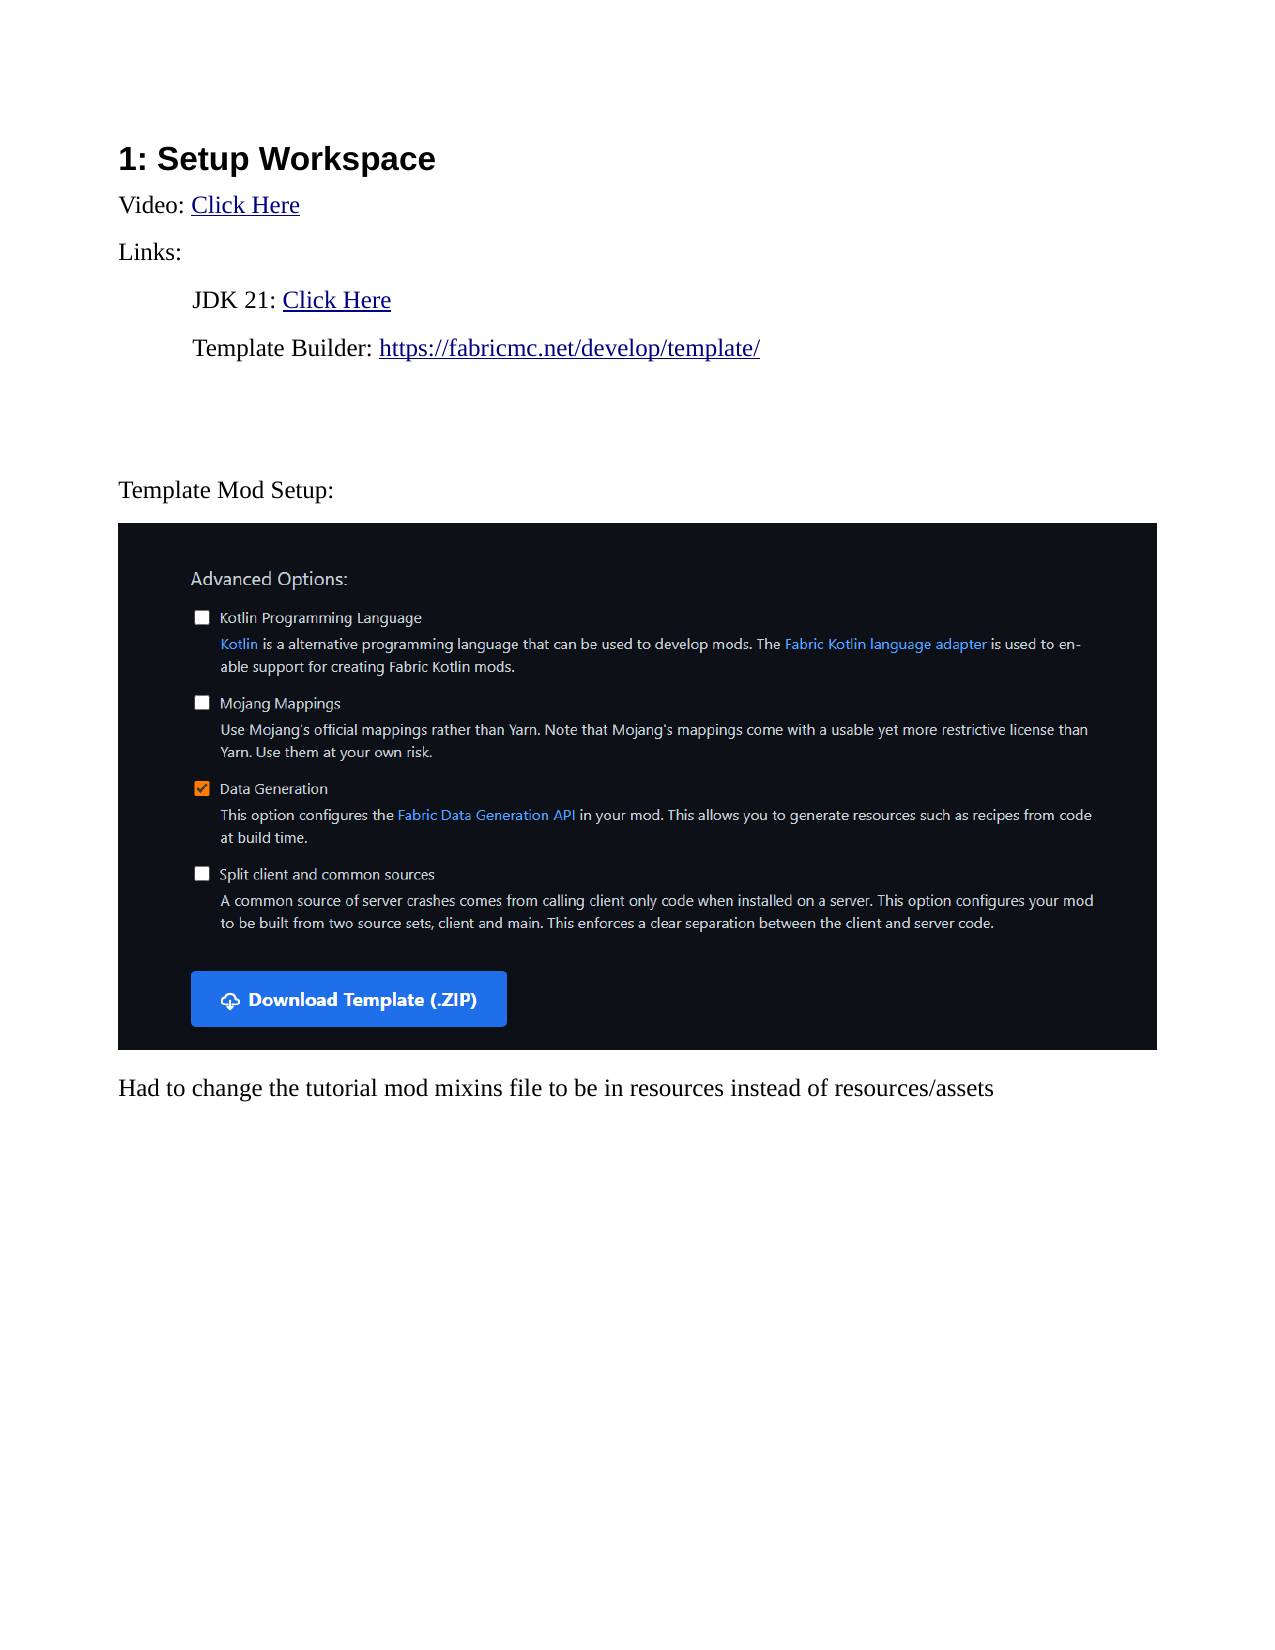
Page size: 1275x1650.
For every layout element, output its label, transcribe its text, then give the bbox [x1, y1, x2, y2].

picture [118, 523, 1157, 1050]
text Template Builder: https://fabricmc.net/develop/template/ [118, 333, 1157, 361]
subtitle 1: Setup Workspace [118, 139, 1157, 177]
text Template Mod Setup: [118, 476, 1157, 504]
text Links: [118, 237, 1157, 266]
text Video: Click Here [118, 190, 1157, 219]
text Had to change the tutorial mod mixins file to be in resources instead of resources/assets [118, 1050, 1157, 1101]
text JDK 21: Click Here [118, 285, 1157, 314]
